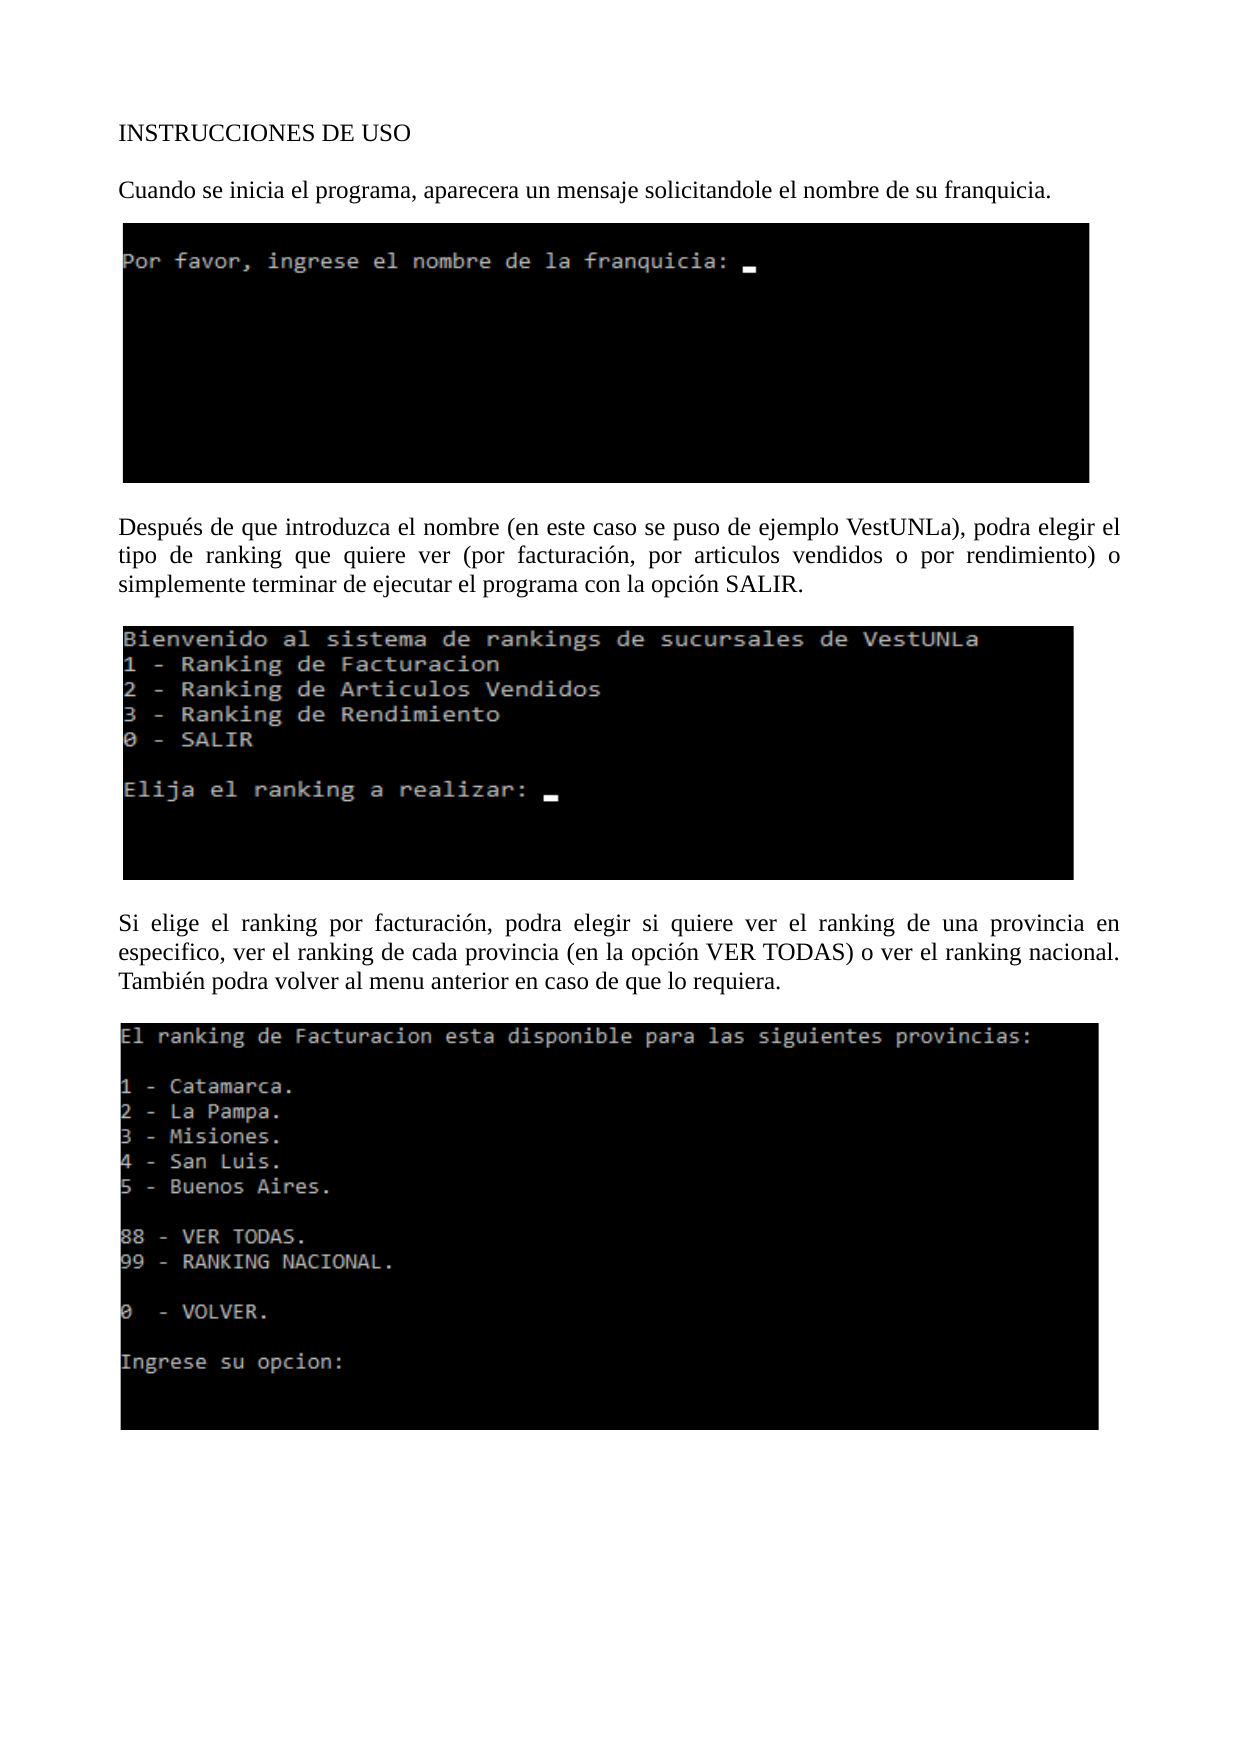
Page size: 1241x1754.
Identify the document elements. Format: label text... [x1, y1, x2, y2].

text INSTRUCCIONES DE USO [118, 118, 1122, 147]
picture [120, 1023, 1099, 1430]
picture [123, 626, 1074, 880]
text Cuando se inicia el programa, aparecera un mensaje solicitandole el nombre de su franquicia. [118, 176, 1122, 204]
text Después de que introduzca el nombre (en este caso se puso de ejemplo VestUNLa), podra elegir el tipo de ranking que quiere ver (por facturación, por articulos vendidos o por rendimiento) o simplemente terminar de ejecutar el programa con la opción SALIR. [118, 512, 1122, 598]
picture [122, 223, 1090, 483]
text Si elige el ranking por facturación, podra elegir si quiere ver el ranking de una provincia en especifico, ver el ranking de cada provincia (en la opción VER TODAS) o ver el ranking nacional. También podra volver al menu anterior en caso de que lo requiera. [118, 908, 1122, 995]
